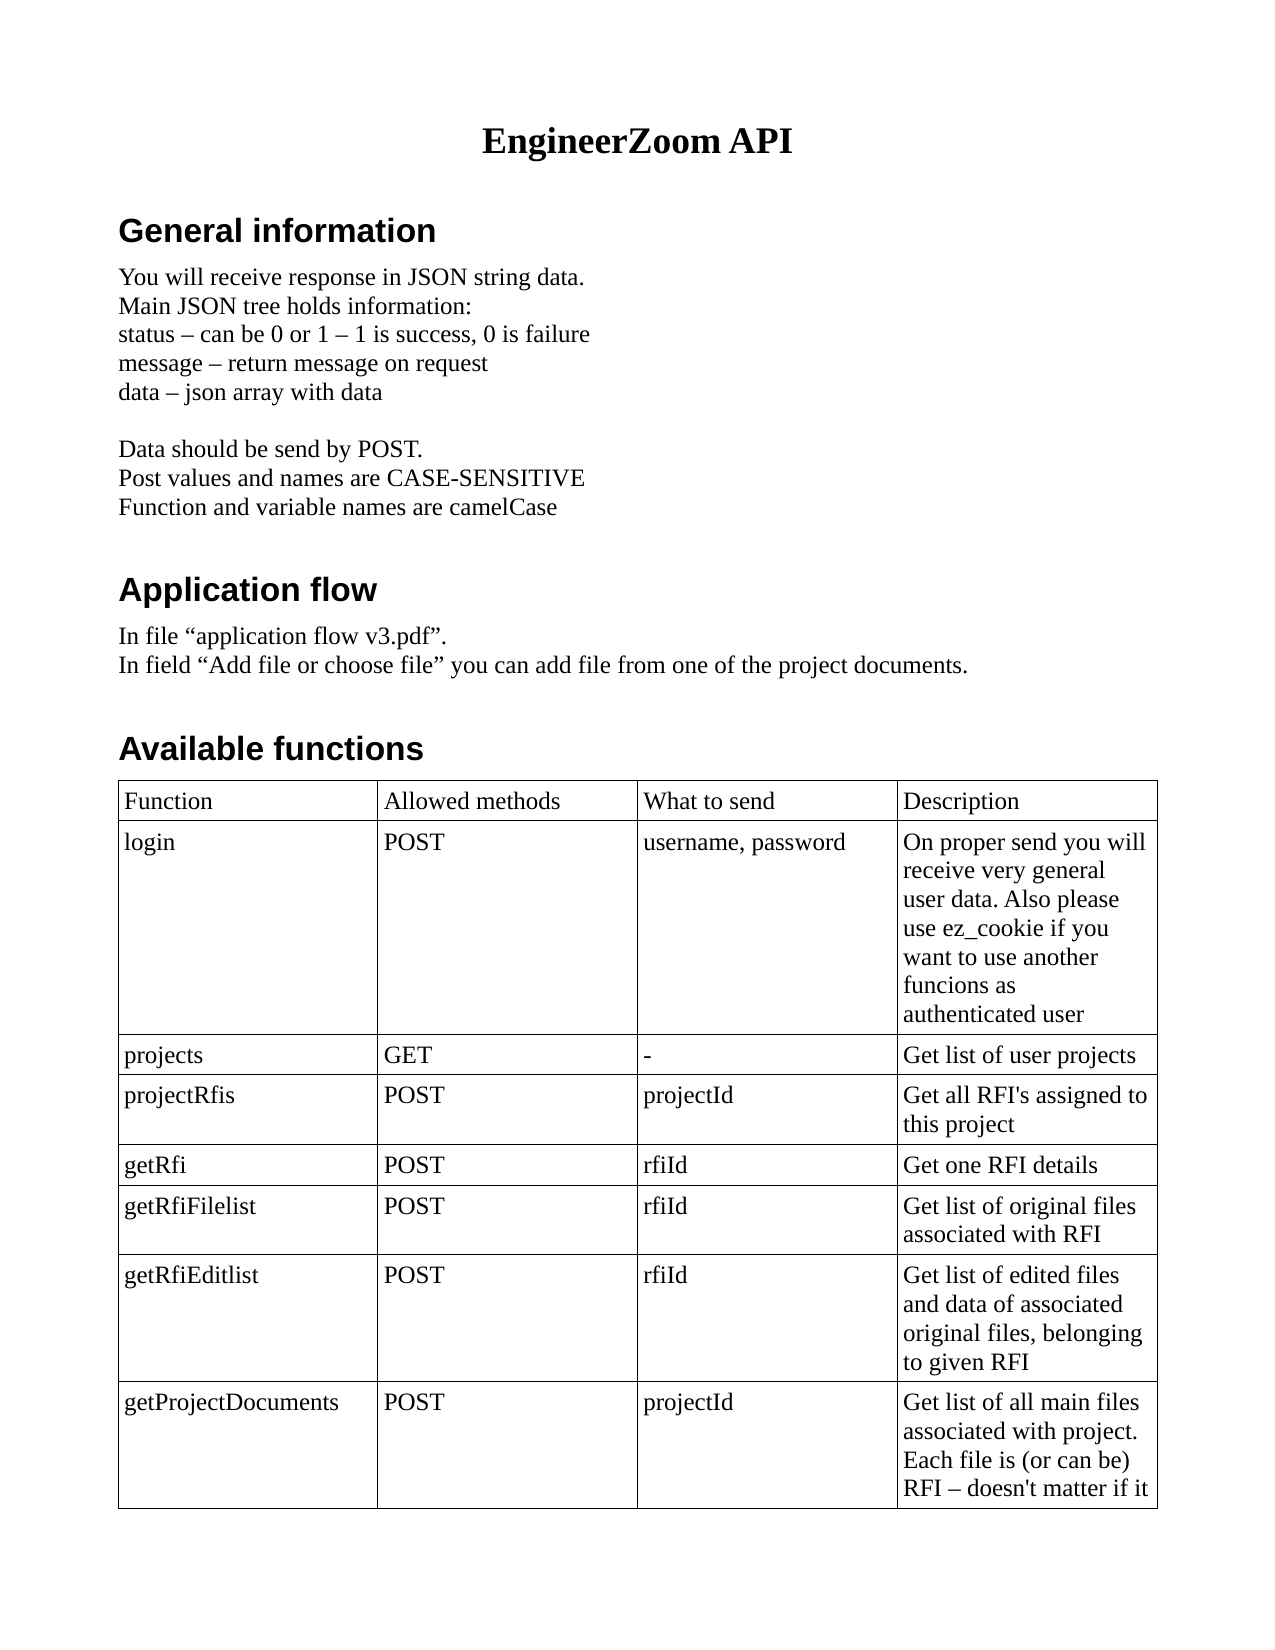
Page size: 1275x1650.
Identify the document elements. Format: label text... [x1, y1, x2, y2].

table_cell projectRfis [119, 1075, 377, 1144]
table_header Allowed methods [378, 781, 637, 820]
table_cell Get list of edited files and data of associated original files, belonging to given RFI [898, 1255, 1157, 1381]
text In field “Add file or choose file” you can add file from one of the project documents. [118, 650, 1157, 679]
subtitle General information [118, 211, 1157, 249]
table_cell POST [378, 1145, 637, 1184]
table_cell login [119, 821, 377, 1034]
subtitle Application flow [118, 570, 1157, 609]
table_cell getRfiEditlist [119, 1255, 377, 1381]
table_cell - [638, 1035, 897, 1074]
table_cell POST [378, 1382, 637, 1508]
table_cell Get list of original files associated with RFI [898, 1186, 1157, 1254]
table_cell Get list of user projects [898, 1035, 1157, 1074]
text Function and variable names are camelCase [118, 492, 1157, 521]
table_cell On proper send you will receive very general user data. Also please use ez_cookie if you want to use another funcions as authenticated user [898, 821, 1157, 1034]
text data – json array with data [118, 377, 1157, 406]
text EngineerZoom API [118, 118, 1157, 161]
table_cell getRfiFilelist [119, 1186, 377, 1254]
table_cell rfiId [638, 1145, 897, 1184]
text In file “application flow v3.pdf”. [118, 621, 1157, 650]
table_cell GET [378, 1035, 637, 1074]
text message – return message on request [118, 348, 1157, 377]
table_cell Get list of all main files associated with project. Each file is (or can be) RFI – doesn't matter if it [898, 1382, 1157, 1508]
table_header Description [898, 781, 1157, 820]
table_cell rfiId [638, 1186, 897, 1254]
table_cell projectId [638, 1075, 897, 1144]
subtitle Available functions [118, 728, 1157, 767]
table_cell projectId [638, 1382, 897, 1508]
table_cell username, password [638, 821, 897, 1034]
table_cell getProjectDocuments [119, 1382, 377, 1508]
text Data should be send by POST. [118, 434, 1157, 463]
table_cell POST [378, 1186, 637, 1254]
text status – can be 0 or 1 – 1 is success, 0 is failure [118, 319, 1157, 348]
table_cell getRfi [119, 1145, 377, 1184]
table_cell Get one RFI details [898, 1145, 1157, 1184]
text Main JSON tree holds information: [118, 291, 1157, 319]
table_header Function [119, 781, 377, 820]
table_cell POST [378, 1075, 637, 1144]
table_header What to send [638, 781, 897, 820]
table_cell Get all RFI's assigned to this project [898, 1075, 1157, 1144]
table_cell projects [119, 1035, 377, 1074]
text You will receive response in JSON string data. [118, 262, 1157, 291]
table_cell POST [378, 1255, 637, 1381]
text Post values and names are CASE-SENSITIVE [118, 463, 1157, 492]
table_cell rfiId [638, 1255, 897, 1381]
table_cell POST [378, 821, 637, 1034]
